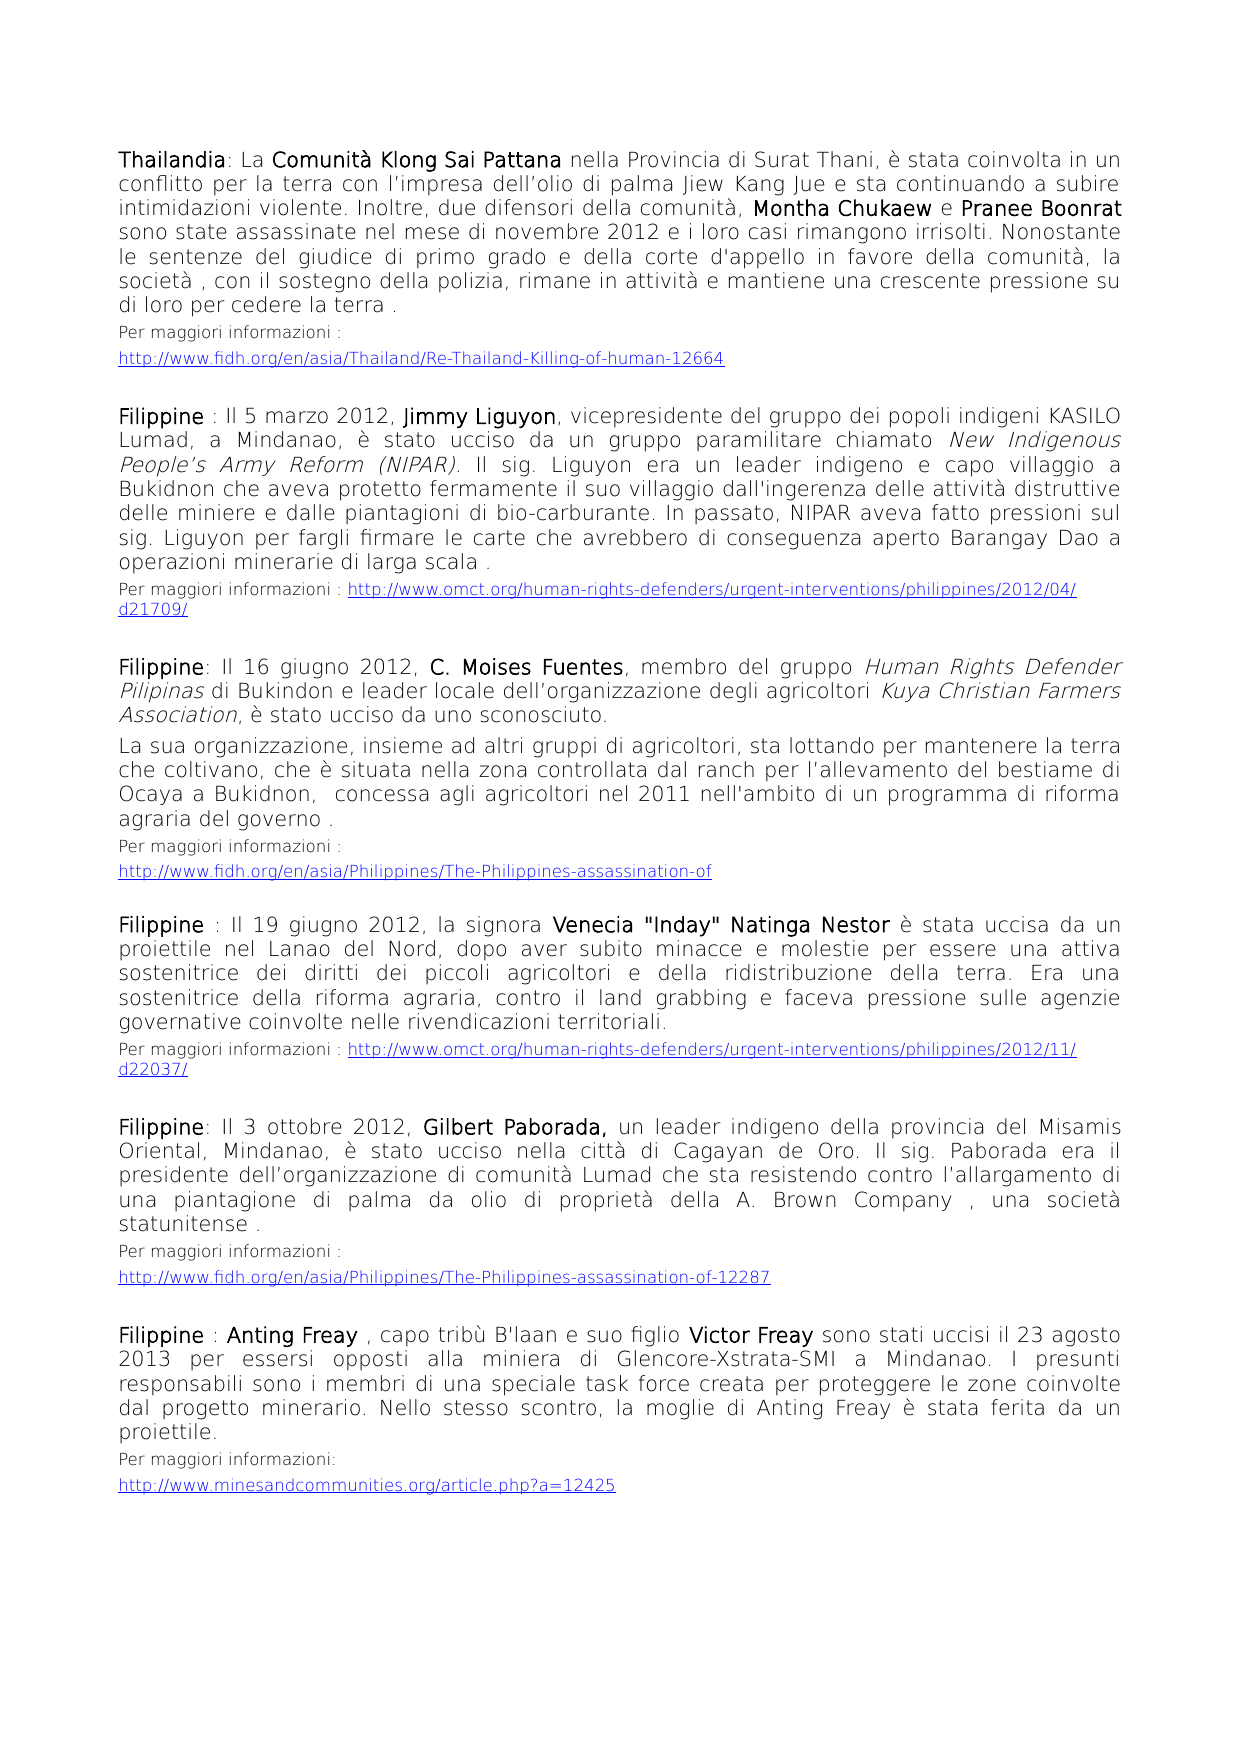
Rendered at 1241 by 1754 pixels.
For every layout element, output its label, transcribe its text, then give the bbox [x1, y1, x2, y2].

text Filippine : Il 19 giugno 2012, la signora Venecia "Inday" Natinga Nestor è stata uccisa da un proiettile nel Lanao del Nord, dopo aver subito minacce e molestie per essere una attiva sostenitrice dei diritti dei piccoli agricoltori e della ridistribuzione della terra. Era una sostenitrice della riforma agraria, contro il land grabbing e faceva pressione sulle agenzie governative coinvolte nelle rivendicazioni territoriali. [118, 913, 1122, 1034]
text Filippine : Anting Freay , capo tribù B'laan e suo figlio Victor Freay sono stati uccisi il 23 agosto 2013 per essersi opposti alla miniera di Glencore-Xstrata-SMI a Mindanao. I presunti responsabili sono i membri di una speciale task force creata per proteggere le zone coinvolte dal progetto minerario. Nello stesso scontro, la moglie di Anting Freay è stata ferita da un proiettile. [118, 1323, 1122, 1444]
text Per maggiori informazioni : [118, 323, 1122, 343]
text Per maggiori informazioni : http://www.omct.org/human-rights-defenders/urgent-interventions/philippines/2012/11/d22037/ [118, 1040, 1122, 1079]
text http://www.fidh.org/en/asia/Philippines/The-Philippines-assassination-of-12287 [118, 1267, 1122, 1287]
text http://www.minesandcommunities.org/article.php?a=12425 [118, 1476, 1122, 1495]
text Per maggiori informazioni : [118, 1242, 1122, 1262]
text http://www.fidh.org/en/asia/Thailand/Re-Thailand-Killing-of-human-12664 [118, 349, 1122, 368]
text Filippine: Il 3 ottobre 2012, Gilbert Paborada, un leader indigeno della provincia del Misamis Oriental, Mindanao, è stato ucciso nella città di Cagayan de Oro. Il sig. Paborada era il presidente dell’organizzazione di comunità Lumad che sta resistendo contro l’allargamento di una piantagione di palma da olio di proprietà della A. Brown Company , una società statunitense . [118, 1115, 1122, 1236]
text Per maggiori informazioni: [118, 1450, 1122, 1470]
text Per maggiori informazioni : [118, 837, 1122, 856]
text http://www.fidh.org/en/asia/Philippines/The-Philippines-assassination-of [118, 862, 1122, 881]
text Filippine : Il 5 marzo 2012, Jimmy Liguyon, vicepresidente del gruppo dei popoli indigeni KASILO Lumad, a Mindanao, è stato ucciso da un gruppo paramilitare chiamato New Indigenous People’s Army Reform (NIPAR). Il sig. Liguyon era un leader indigeno e capo villaggio a Bukidnon che aveva protetto fermamente il suo villaggio dall'ingerenza delle attività distruttive delle miniere e dalle piantagioni di bio-carburante. In passato, NIPAR aveva fatto pressioni sul sig. Liguyon per fargli firmare le carte che avrebbero di conseguenza aperto Barangay Dao a operazioni minerarie di larga scala . [118, 404, 1122, 574]
text Filippine: Il 16 giugno 2012, C. Moises Fuentes, membro del gruppo Human Rights Defender Pilipinas di Bukindon e leader locale dell’organizzazione degli agricoltori Kuya Christian Farmers Association, è stato ucciso da uno sconosciuto. [118, 655, 1122, 728]
text Thailandia: La Comunità Klong Sai Pattana nella Provincia di Surat Thani, è stata coinvolta in un conflitto per la terra con l’impresa dell’olio di palma Jiew Kang Jue e sta continuando a subire intimidazioni violente. Inoltre, due difensori della comunità, Montha Chukaew e Pranee Boonrat sono state assassinate nel mese di novembre 2012 e i loro casi rimangono irrisolti. Nonostante le sentenze del giudice di primo grado e della corte d'appello in favore della comunità, la società , con il sostegno della polizia, rimane in attività e mantiene una crescente pressione su di loro per cedere la terra . [118, 148, 1122, 317]
text La sua organizzazione, insieme ad altri gruppi di agricoltori, sta lottando per mantenere la terra che coltivano, che è situata nella zona controllata dal ranch per l’allevamento del bestiame di Ocaya a Bukidnon, concessa agli agricoltori nel 2011 nell'ambito di un programma di riforma agraria del governo . [118, 734, 1122, 831]
text Per maggiori informazioni : http://www.omct.org/human-rights-defenders/urgent-interventions/philippines/2012/04/d21709/ [118, 580, 1122, 619]
